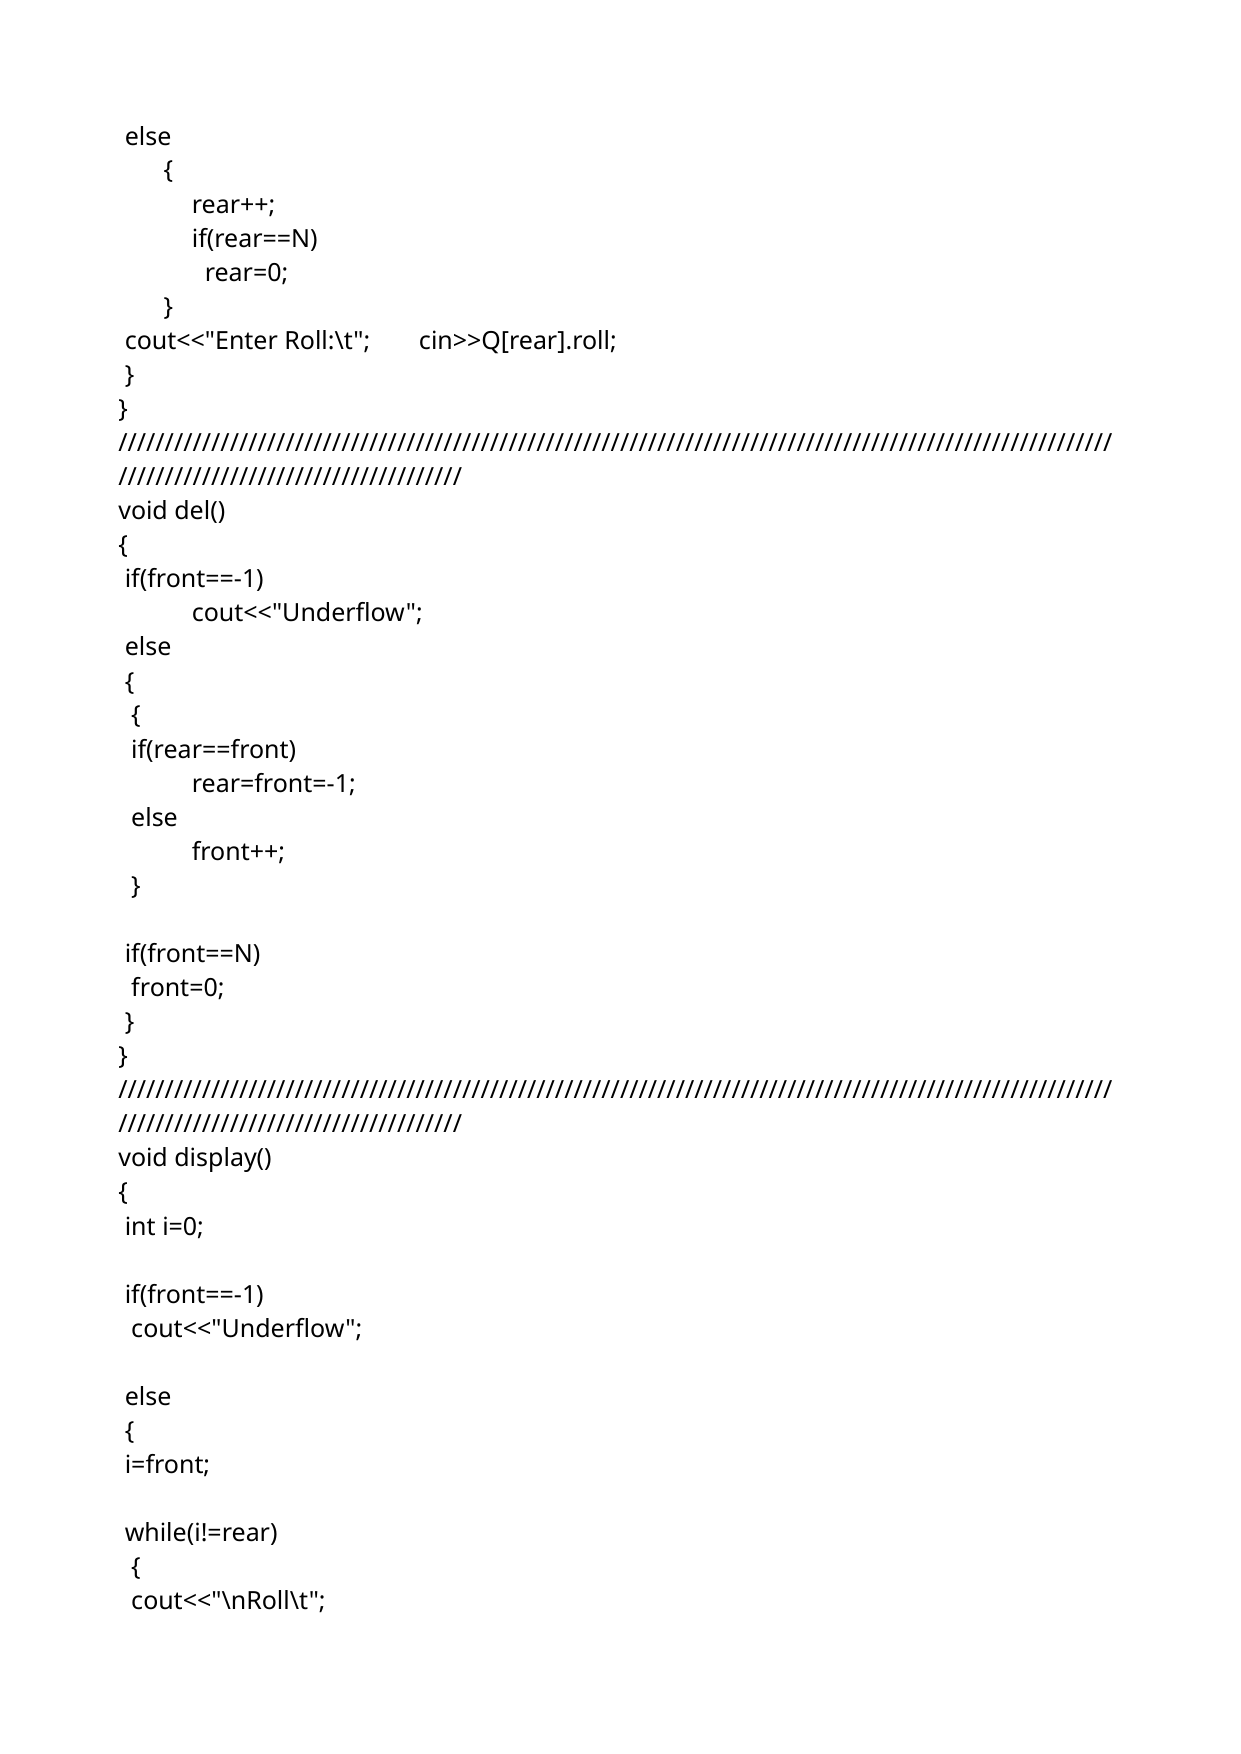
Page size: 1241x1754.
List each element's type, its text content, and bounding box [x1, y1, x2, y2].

text rear=front=-1; [118, 765, 1122, 799]
text } [118, 391, 1122, 425]
text if(rear==N) [118, 220, 1122, 254]
text } [118, 1004, 1122, 1038]
text cout<<"Underflow"; [118, 1310, 1122, 1344]
text void del() [118, 493, 1122, 527]
text if(rear==front) [118, 731, 1122, 765]
text int i=0; [118, 1208, 1122, 1242]
text cout<<"\nRoll\t"; [118, 1583, 1122, 1617]
text { [118, 1412, 1122, 1447]
text } [118, 288, 1122, 322]
text if(front==N) [118, 936, 1122, 970]
text else [118, 118, 1122, 152]
text cout<<"Enter Roll:\t"; cin>>Q[rear].roll; [118, 322, 1122, 357]
text //////////////////////////////////////////////////////////////////////////////////////////////////////////////////////////////////////////////// [118, 1072, 1122, 1140]
text { [118, 1549, 1122, 1583]
text { [118, 527, 1122, 561]
text { [118, 663, 1122, 697]
text cout<<"Underflow"; [118, 595, 1122, 629]
text void display() [118, 1140, 1122, 1174]
text { [118, 152, 1122, 186]
text if(front==-1) [118, 561, 1122, 595]
text //////////////////////////////////////////////////////////////////////////////////////////////////////////////////////////////////////////////// [118, 425, 1122, 493]
text rear++; [118, 186, 1122, 220]
text } [118, 1038, 1122, 1072]
text else [118, 799, 1122, 833]
text while(i!=rear) [118, 1515, 1122, 1549]
text } [118, 867, 1122, 902]
text { [118, 697, 1122, 731]
text front=0; [118, 970, 1122, 1004]
text else [118, 1378, 1122, 1412]
text } [118, 357, 1122, 391]
text rear=0; [118, 254, 1122, 288]
text { [118, 1174, 1122, 1208]
text if(front==-1) [118, 1276, 1122, 1310]
text i=front; [118, 1447, 1122, 1481]
text front++; [118, 833, 1122, 867]
text else [118, 629, 1122, 663]
